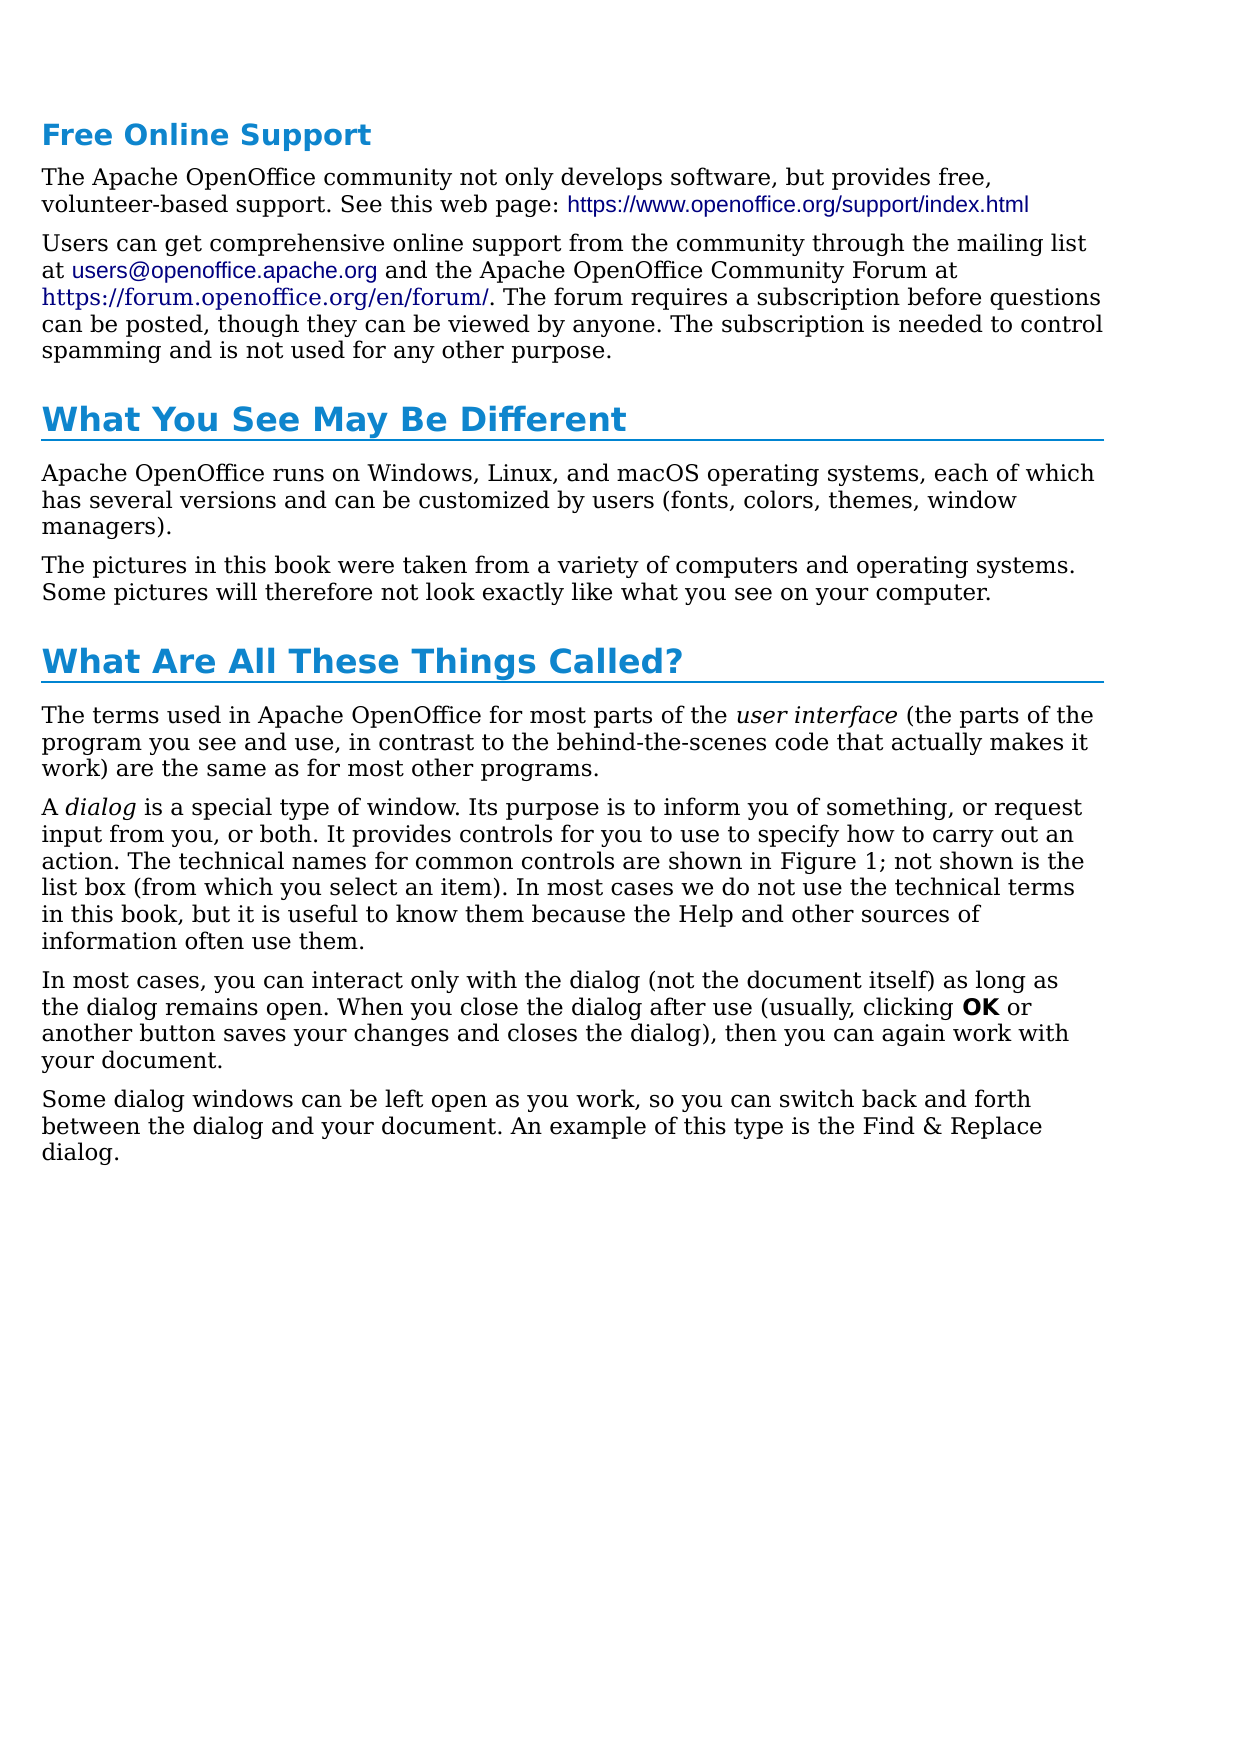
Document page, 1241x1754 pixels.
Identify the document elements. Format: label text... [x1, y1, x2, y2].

text The pictures in this book were taken from a variety of computers and operating systems. Some pictures will therefore not look exactly like what you see on your computer. [41, 553, 1104, 606]
subtitle What Are All These Things Called? [41, 642, 1104, 681]
text The Apache OpenOffice community not only develops software, but provides free, volunteer-based support. See this web page: https://www.openoffice.org/support/index.html [41, 164, 1104, 218]
text Users can get comprehensive online support from the community through the mailing list at users@openoffice.apache.org and the Apache OpenOffice Community Forum at https://forum.openoffice.org/en/forum/. The forum requires a subscription before questions can be posted, though they can be viewed by anyone. The subscription is needed to control spamming and is not used for any other purpose. [41, 231, 1104, 364]
text A dialog is a special type of window. Its purpose is to inform you of something, or request input from you, or both. It provides controls for you to use to specify how to carry out an action. The technical names for common controls are shown in Figure 1; not shown is the list box (from which you select an item). In most cases we do not use the technical terms in this book, but it is useful to know them because the Help and other sources of information often use them. [41, 794, 1104, 954]
text The terms used in Apache OpenOffice for most parts of the user interface (the parts of the program you see and use, in contrast to the behind-the-scenes code that actually makes it work) are the same as for most other programs. [41, 702, 1104, 782]
text Apache OpenOffice runs on Windows, Linux, and macOS operating systems, each of which has several versions and can be customized by users (fonts, colors, themes, window managers). [41, 460, 1104, 540]
subtitle Free Online Support [41, 118, 1104, 152]
text In most cases, you can interact only with the dialog (not the document itself) as long as the dialog remains open. When you close the dialog after use (usually, clicking OK or another button saves your changes and closes the dialog), then you can again work with your document. [41, 967, 1104, 1074]
subtitle What You See May Be Different [41, 400, 1104, 439]
text Some dialog windows can be left open as you work, so you can switch back and forth between the dialog and your document. An example of this type is the Find & Replace dialog. [41, 1086, 1104, 1166]
